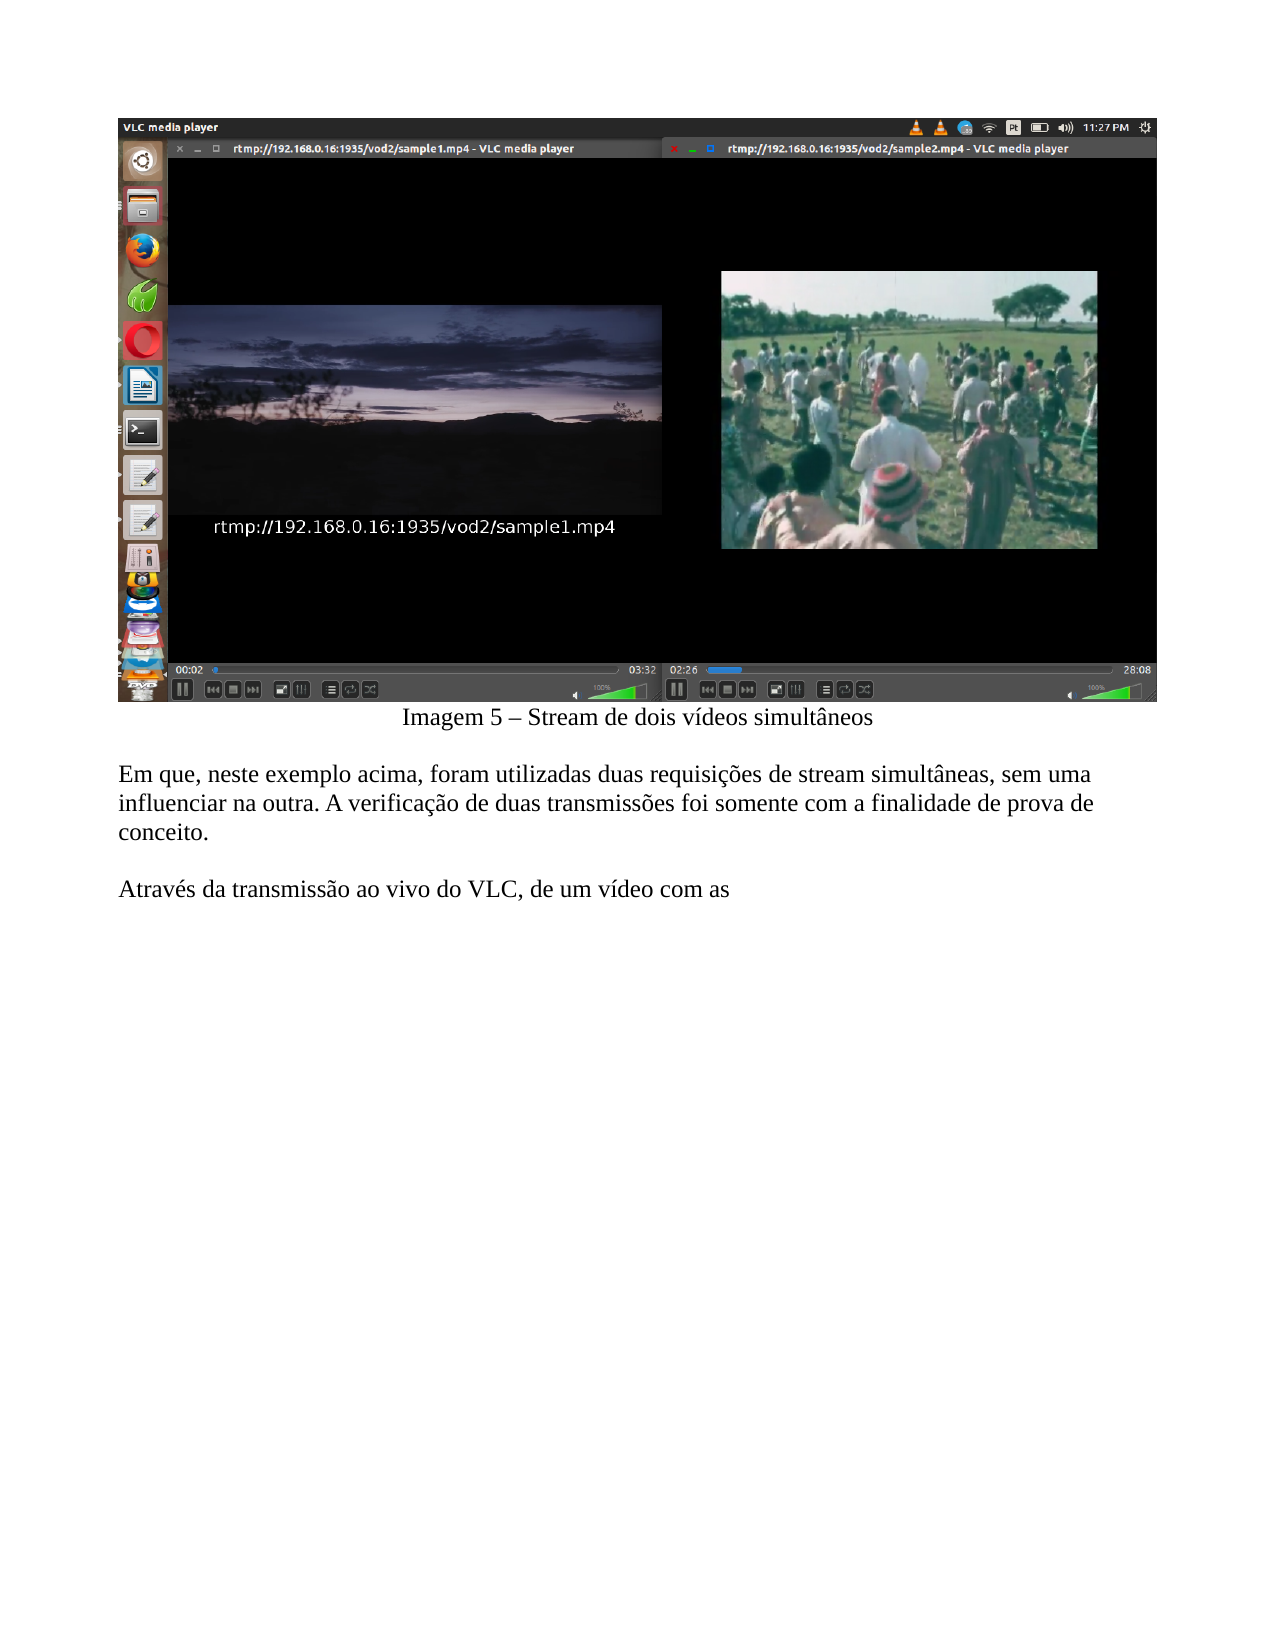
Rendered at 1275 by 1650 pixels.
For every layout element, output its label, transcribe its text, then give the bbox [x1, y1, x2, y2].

text Em que, neste exemplo acima, foram utilizadas duas requisições de stream simultâneas, sem uma influenciar na outra. A verificação de duas transmissões foi somente com a finalidade de prova de conceito. [118, 759, 1157, 846]
text Imagem 5 – Stream de dois vídeos simultâneos [118, 702, 1157, 731]
picture [118, 118, 1157, 702]
text Através da transmissão ao vivo do VLC, de um vídeo com as [118, 874, 1157, 903]
